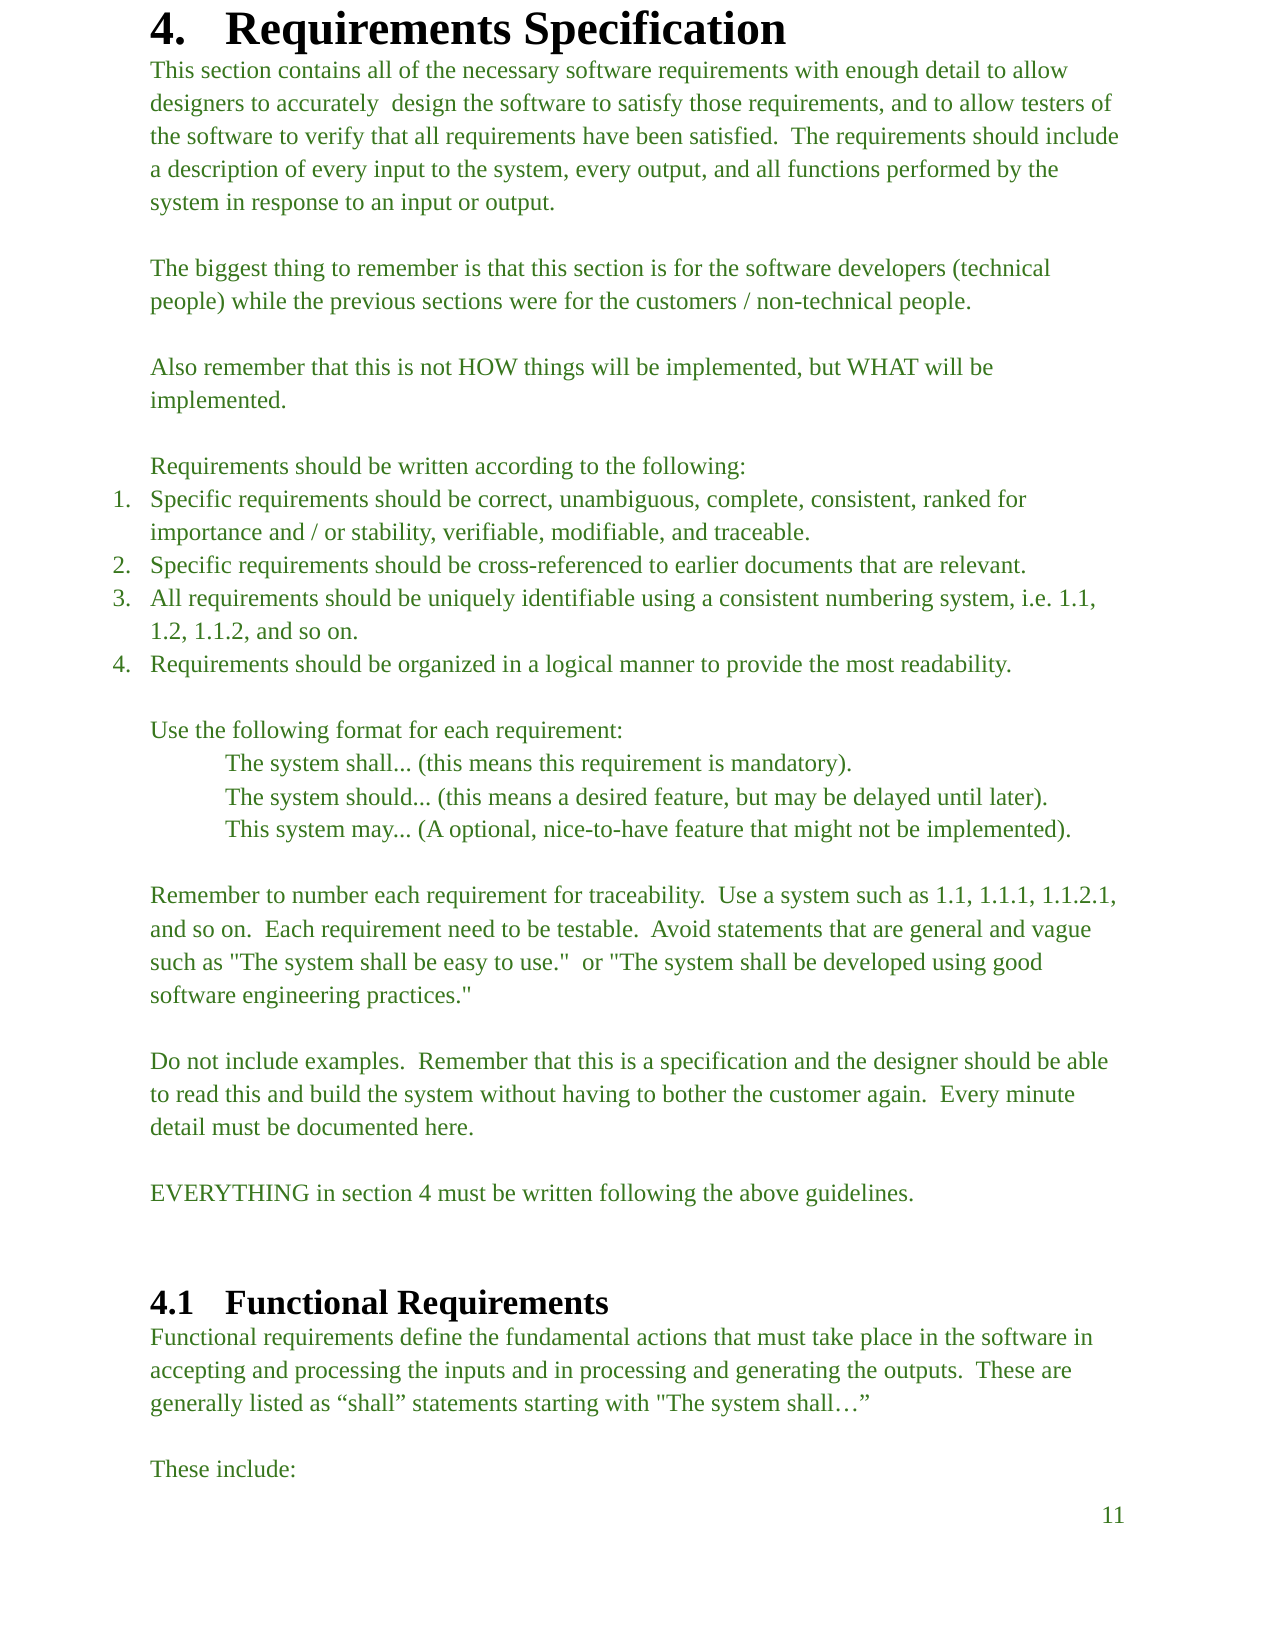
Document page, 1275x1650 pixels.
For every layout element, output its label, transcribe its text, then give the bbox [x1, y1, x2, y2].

text Do not include examples. Remember that this is a specification and the designer should be able to read this and build the system without having to bother the customer again. Every minute detail must be documented here. [150, 1046, 1125, 1141]
text Functional requirements define the fundamental actions that must take place in the software in accepting and processing the inputs and in processing and generating the outputs. These are generally listed as “shall” statements starting with "The system shall…” [150, 1322, 1125, 1417]
list All requirements should be uniquely identifiable using a consistent numbering system, i.e. 1.1, 1.2, 1.1.2, and so on. [112, 583, 1125, 645]
list Specific requirements should be cross-referenced to earlier documents that are relevant. [112, 550, 1125, 579]
text Also remember that this is not HOW things will be implemented, but WHAT will be implemented. [150, 352, 1125, 414]
text EVERYTHING in section 4 must be written following the above guidelines. [150, 1178, 1125, 1207]
text These include: [150, 1454, 1125, 1483]
text The system should... (this means a desired feature, but may be delayed until later). [150, 782, 1125, 810]
text Remember to number each requirement for traceability. Use a system such as 1.1, 1.1.1, 1.1.2.1, and so on. Each requirement need to be testable. Avoid statements that are general and vague such as "The system shall be easy to use." or "The system shall be developed using good software engineering practices." [150, 881, 1125, 1008]
list Specific requirements should be correct, unambiguous, complete, consistent, ranked for importance and / or stability, verifiable, modifiable, and traceable. [112, 484, 1125, 546]
list Requirements should be organized in a logical manner to provide the most readability. [112, 649, 1125, 678]
subtitle 4.1 Functional Requirements [150, 1281, 1125, 1322]
text The system shall... (this means this requirement is mandatory). [150, 748, 1125, 777]
text Requirements should be written according to the following: [150, 451, 1125, 480]
text This section contains all of the necessary software requirements with enough detail to allow designers to accurately design the software to satisfy those requirements, and to allow testers of the software to verify that all requirements have been satisfied. The requirements should include a description of every input to the system, every output, and all functions performed by the system in response to an input or output. [150, 55, 1125, 216]
text The biggest thing to remember is that this section is for the software developers (technical people) while the previous sections were for the customers / non-technical people. [150, 253, 1125, 315]
text This system may... (A optional, nice-to-have feature that might not be implemented). [150, 814, 1125, 843]
subtitle 4. Requirements Specification [150, 0, 1125, 55]
text Use the following format for each requirement: [150, 716, 1125, 744]
